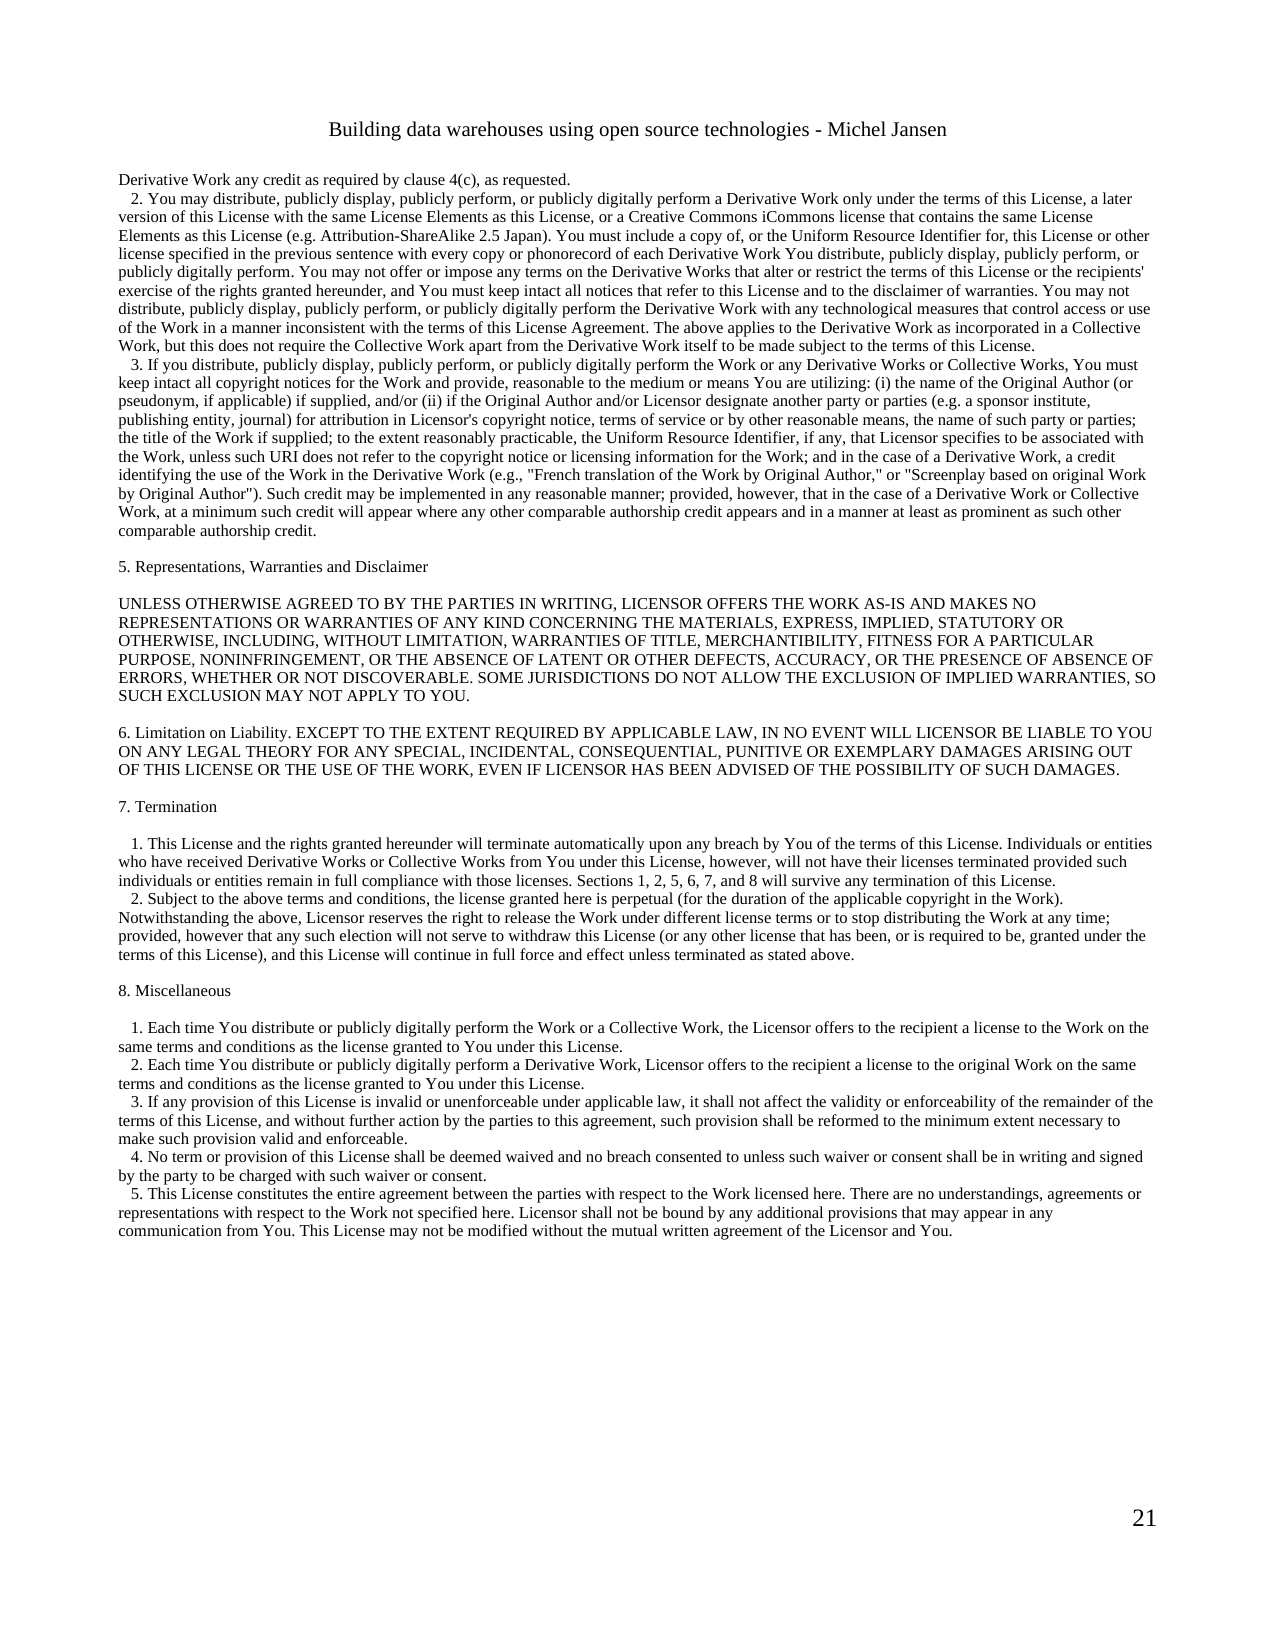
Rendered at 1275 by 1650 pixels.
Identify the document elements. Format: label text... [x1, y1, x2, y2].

text 5. This License constitutes the entire agreement between the parties with respect to the Work licensed here. There are no understandings, agreements or representations with respect to the Work not specified here. Licensor shall not be bound by any additional provisions that may appear in any communication from You. This License may not be modified without the mutual written agreement of the Licensor and You. [118, 1185, 1157, 1240]
text 6. Limitation on Liability. EXCEPT TO THE EXTENT REQUIRED BY APPLICABLE LAW, IN NO EVENT WILL LICENSOR BE LIABLE TO YOU ON ANY LEGAL THEORY FOR ANY SPECIAL, INCIDENTAL, CONSEQUENTIAL, PUNITIVE OR EXEMPLARY DAMAGES ARISING OUT OF THIS LICENSE OR THE USE OF THE WORK, EVEN IF LICENSOR HAS BEEN ADVISED OF THE POSSIBILITY OF SUCH DAMAGES. [118, 724, 1157, 779]
text 1. This License and the rights granted hereunder will terminate automatically upon any breach by You of the terms of this License. Individuals or entities who have received Derivative Works or Collective Works from You under this License, however, will not have their licenses terminated provided such individuals or entities remain in full compliance with those licenses. Sections 1, 2, 5, 6, 7, and 8 will survive any termination of this License. [118, 834, 1157, 890]
text 8. Miscellaneous [118, 982, 1157, 1000]
text 4. No term or provision of this License shall be deemed waived and no breach consented to unless such waiver or consent shall be in writing and signed by the party to be charged with such waiver or consent. [118, 1148, 1157, 1185]
text 7. Termination [118, 798, 1157, 816]
text 3. If you distribute, publicly display, publicly perform, or publicly digitally perform the Work or any Derivative Works or Collective Works, You must keep intact all copyright notices for the Work and provide, reasonable to the medium or means You are utilizing: (i) the name of the Original Author (or pseudonym, if applicable) if supplied, and/or (ii) if the Original Author and/or Licensor designate another party or parties (e.g. a sponsor institute, publishing entity, journal) for attribution in Licensor's copyright notice, terms of service or by other reasonable means, the name of such party or parties; the title of the Work if supplied; to the extent reasonably practicable, the Uniform Resource Identifier, if any, that Licensor specifies to be associated with the Work, unless such URI does not refer to the copyright notice or licensing information for the Work; and in the case of a Derivative Work, a credit identifying the use of the Work in the Derivative Work (e.g., "French translation of the Work by Original Author," or "Screenplay based on original Work by Original Author"). Such credit may be implemented in any reasonable manner; provided, however, that in the case of a Derivative Work or Collective Work, at a minimum such credit will appear where any other comparable authorship credit appears and in a manner at least as prominent as such other comparable authorship credit. [118, 355, 1157, 539]
text 5. Representations, Warranties and Disclaimer [118, 558, 1157, 576]
text UNLESS OTHERWISE AGREED TO BY THE PARTIES IN WRITING, LICENSOR OFFERS THE WORK AS-IS AND MAKES NO REPRESENTATIONS OR WARRANTIES OF ANY KIND CONCERNING THE MATERIALS, EXPRESS, IMPLIED, STATUTORY OR OTHERWISE, INCLUDING, WITHOUT LIMITATION, WARRANTIES OF TITLE, MERCHANTIBILITY, FITNESS FOR A PARTICULAR PURPOSE, NONINFRINGEMENT, OR THE ABSENCE OF LATENT OR OTHER DEFECTS, ACCURACY, OR THE PRESENCE OF ABSENCE OF ERRORS, WHETHER OR NOT DISCOVERABLE. SOME JURISDICTIONS DO NOT ALLOW THE EXCLUSION OF IMPLIED WARRANTIES, SO SUCH EXCLUSION MAY NOT APPLY TO YOU. [118, 595, 1157, 705]
text 2. Each time You distribute or publicly digitally perform a Derivative Work, Licensor offers to the recipient a license to the original Work on the same terms and conditions as the license granted to You under this License. [118, 1056, 1157, 1093]
text 3. If any provision of this License is invalid or unenforceable under applicable law, it shall not affect the validity or enforceability of the remainder of the terms of this License, and without further action by the parties to this agreement, such provision shall be reformed to the minimum extent necessary to make such provision valid and enforceable. [118, 1093, 1157, 1148]
text Derivative Work any credit as required by clause 4(c), as requested. [118, 171, 1157, 189]
text 2. Subject to the above terms and conditions, the license granted here is perpetual (for the duration of the applicable copyright in the Work). Notwithstanding the above, Licensor reserves the right to release the Work under different license terms or to stop distributing the Work at any time; provided, however that any such election will not serve to withdraw this License (or any other license that has been, or is required to be, granted under the terms of this License), and this License will continue in full force and effect unless terminated as stated above. [118, 890, 1157, 963]
text 2. You may distribute, publicly display, publicly perform, or publicly digitally perform a Derivative Work only under the terms of this License, a later version of this License with the same License Elements as this License, or a Creative Commons iCommons license that contains the same License Elements as this License (e.g. Attribution-ShareAlike 2.5 Japan). You must include a copy of, or the Uniform Resource Identifier for, this License or other license specified in the previous sentence with every copy or phonorecord of each Derivative Work You distribute, publicly display, publicly perform, or publicly digitally perform. You may not offer or impose any terms on the Derivative Works that alter or restrict the terms of this License or the recipients' exercise of the rights granted hereunder, and You must keep intact all notices that refer to this License and to the disclaimer of warranties. You may not distribute, publicly display, publicly perform, or publicly digitally perform the Derivative Work with any technological measures that control access or use of the Work in a manner inconsistent with the terms of this License Agreement. The above applies to the Derivative Work as incorporated in a Collective Work, but this does not require the Collective Work apart from the Derivative Work itself to be made subject to the terms of this License. [118, 189, 1157, 355]
text 1. Each time You distribute or publicly digitally perform the Work or a Collective Work, the Licensor offers to the recipient a license to the Work on the same terms and conditions as the license granted to You under this License. [118, 1019, 1157, 1056]
